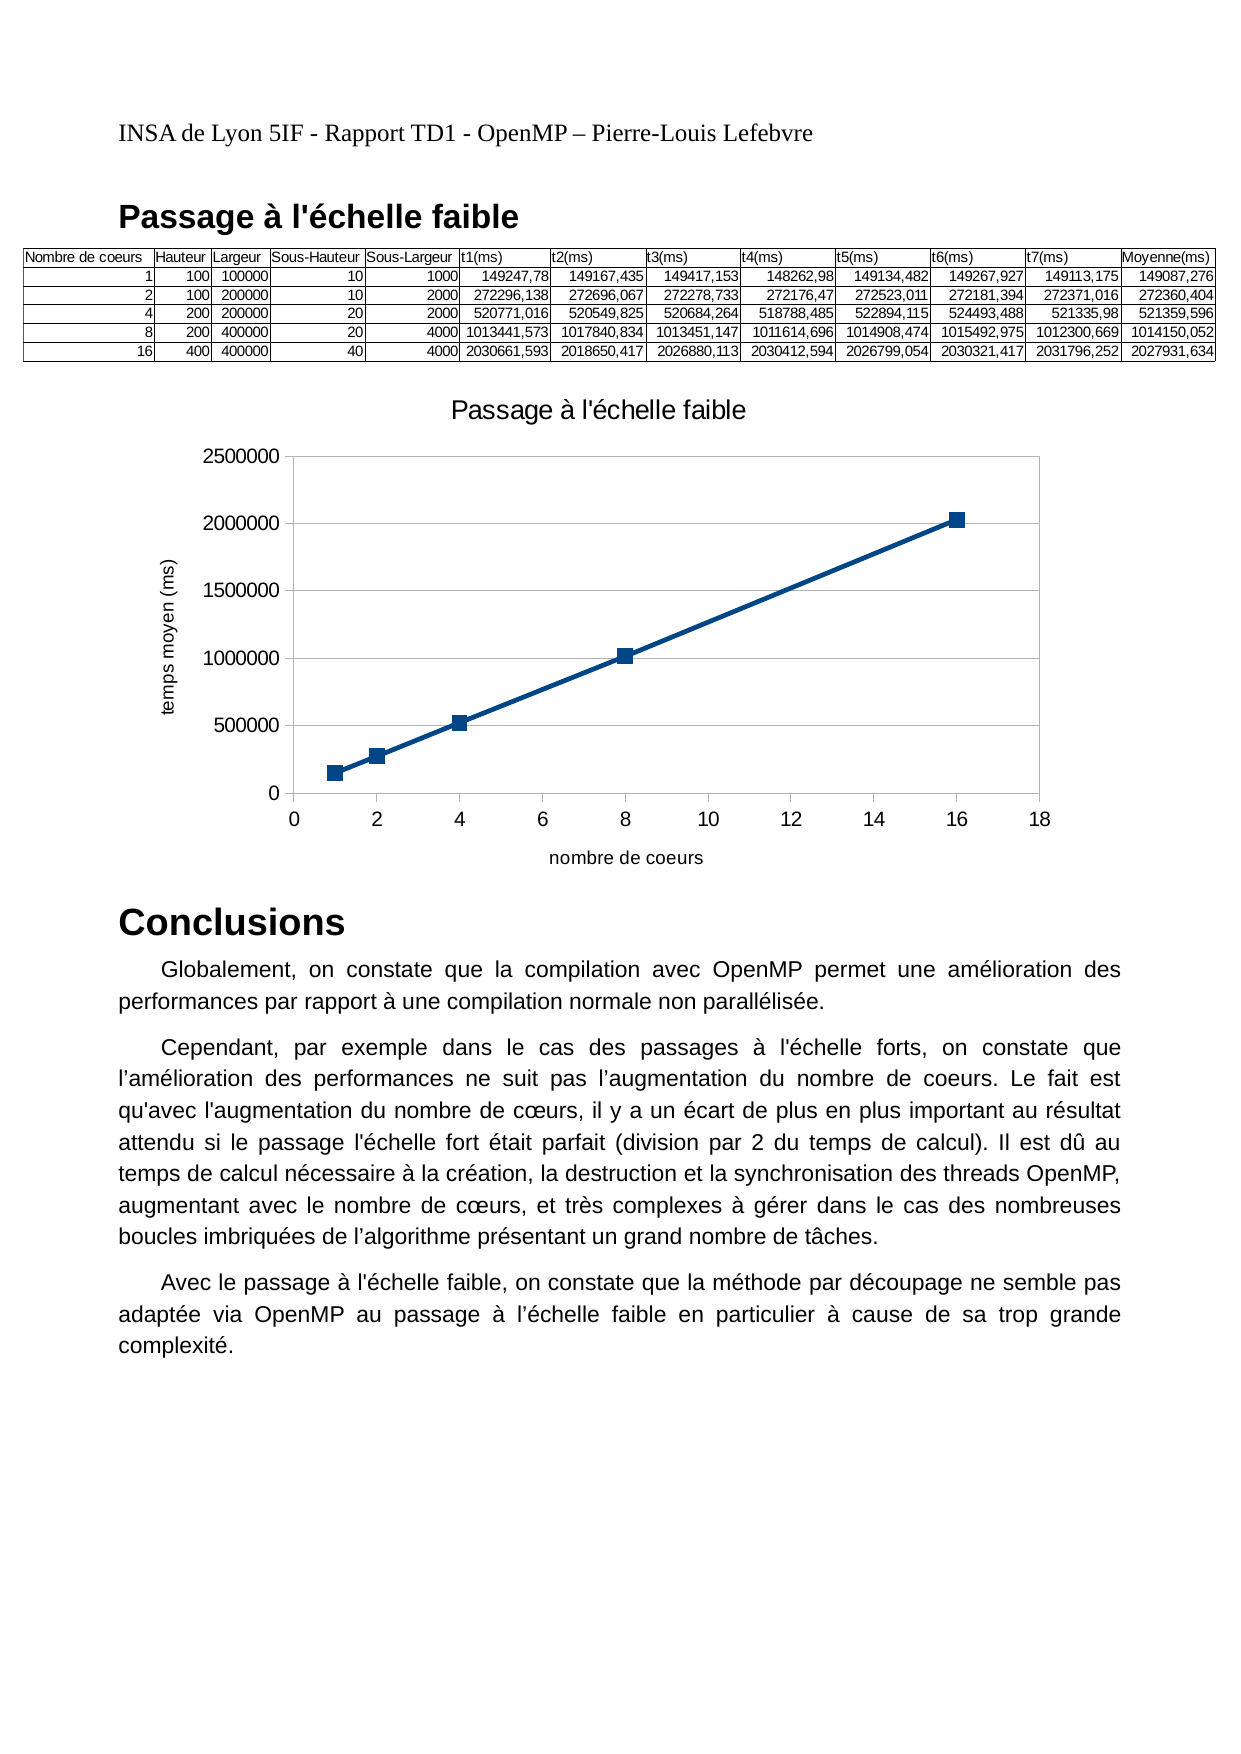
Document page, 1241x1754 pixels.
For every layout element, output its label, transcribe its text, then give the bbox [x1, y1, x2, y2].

text Globalement, on constate que la compilation avec OpenMP permet une amélioration des performances par rapport à une compilation normale non parallélisée. [118, 956, 1122, 1014]
text Avec le passage à l'échelle faible, on constate que la méthode par découpage ne semble pas adaptée via OpenMP au passage à l’échelle faible en particulier à cause de sa trop grande complexité. [118, 1269, 1122, 1359]
subtitle Conclusions [118, 541, 1122, 944]
text Cependant, par exemple dans le cas des passages à l'échelle forts, on constate que l’amélioration des performances ne suit pas l’augmentation du nombre de coeurs. Le fait est qu'avec l'augmentation du nombre de cœurs, il y a un écart de plus en plus important au résultat attendu si le passage l'échelle fort était parfait (division par 2 du temps de calcul). Il est dû au temps de calcul nécessaire à la création, la destruction et la synchronisation des threads OpenMP, augmentant avec le nombre de cœurs, et très complexes à gérer dans le cas des nombreuses boucles imbriquées de l’algorithme présentant un grand nombre de tâches. [118, 1034, 1122, 1249]
subtitle Passage à l'échelle faible [118, 197, 1122, 236]
